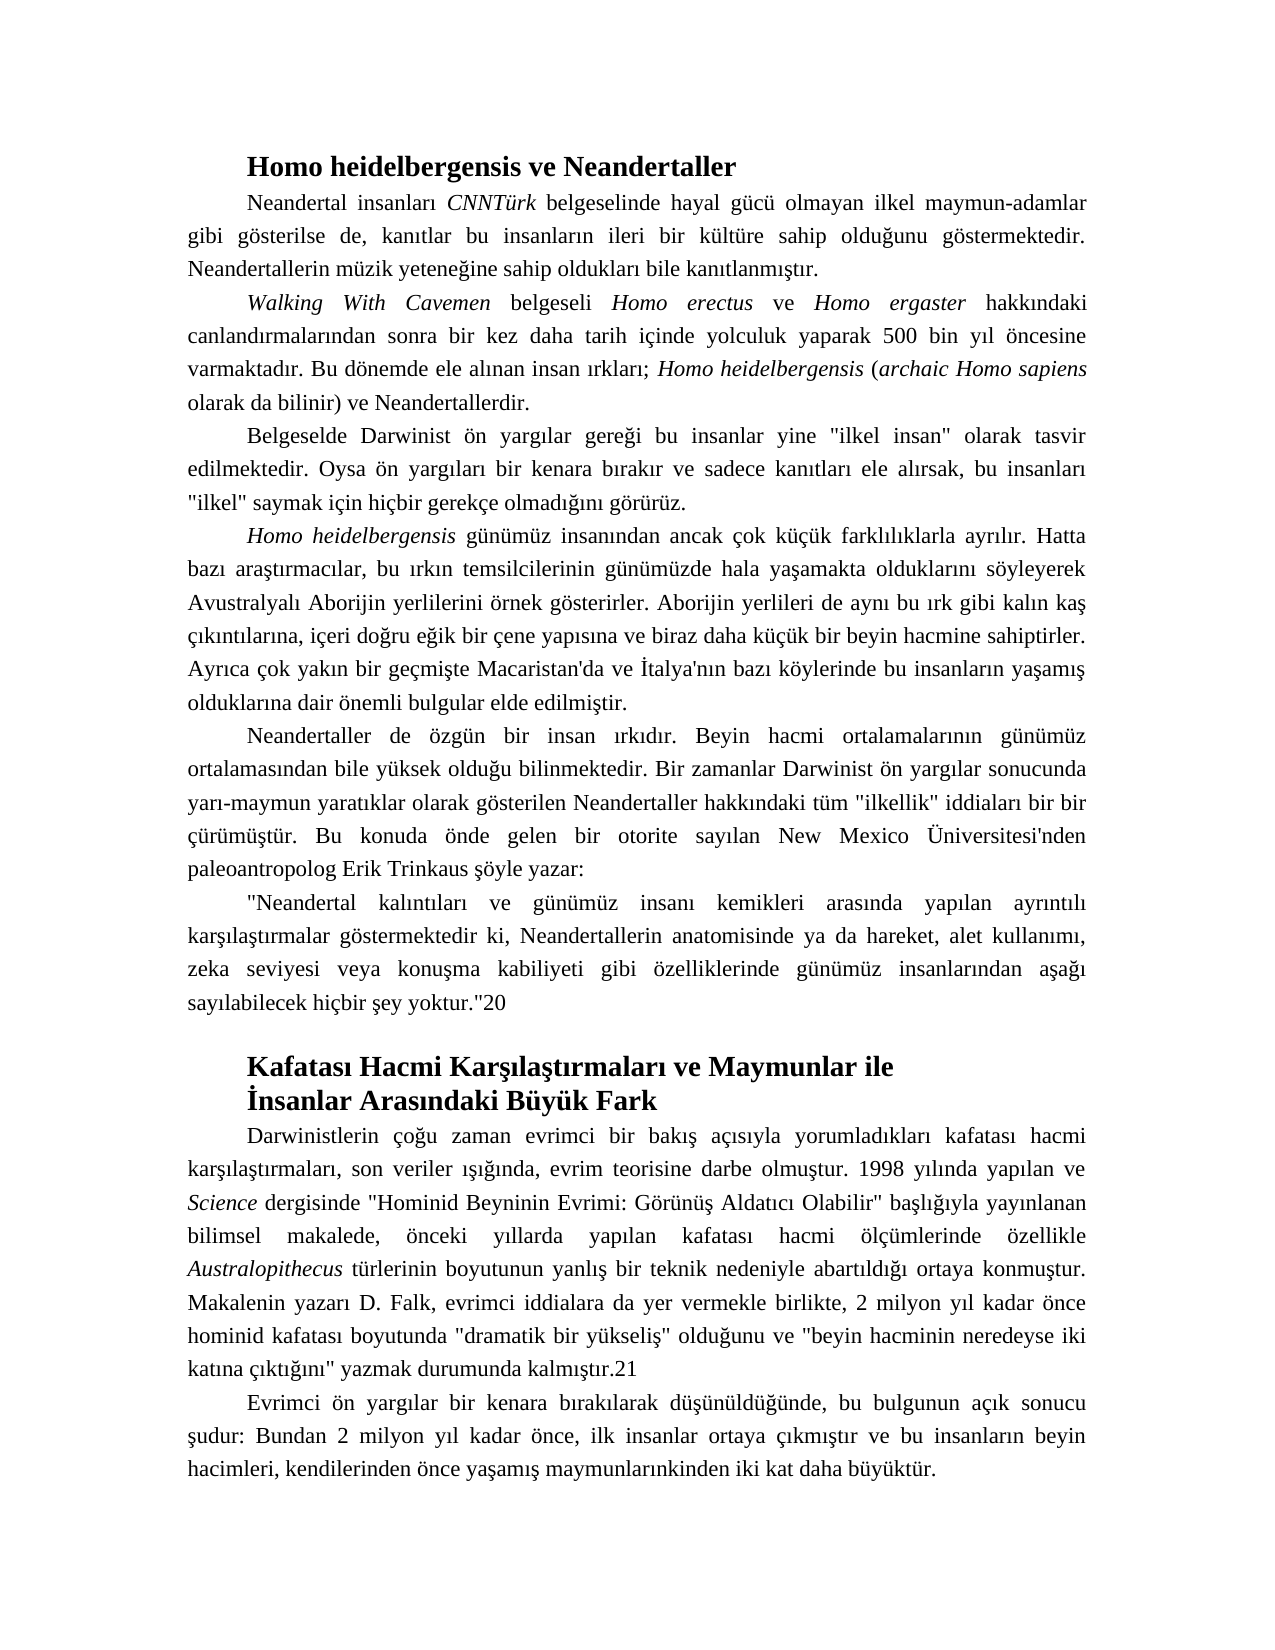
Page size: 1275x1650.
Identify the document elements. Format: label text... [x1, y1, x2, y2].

text Homo heidelbergensis ve Neandertaller [187, 150, 1087, 183]
text Neandertaller de özgün bir insan ırkıdır. Beyin hacmi ortalamalarının günümüz ortalamasından bile yüksek olduğu bilinmektedir. Bir zamanlar Darwinist ön yargılar sonucunda yarı-maymun yaratıklar olarak gösterilen Neandertaller hakkındaki tüm "ilkellik" iddiaları bir bir çürümüştür. Bu konuda önde gelen bir otorite sayılan New Mexico Üniversitesi'nden paleoantropolog Erik Trinkaus şöyle yazar: [187, 717, 1087, 883]
text İnsanlar Arasındaki Büyük Fark [187, 1083, 1087, 1117]
text Kafatası Hacmi Karşılaştırmaları ve Maymunlar ile [187, 1050, 1087, 1083]
text Belgeselde Darwinist ön yargılar gereği bu insanlar yine "ilkel insan" olarak tasvir edilmektedir. Oysa ön yargıları bir kenara bırakır ve sadece kanıtları ele alırsak, bu insanları "ilkel" saymak için hiçbir gerekçe olmadığını görürüz. [187, 417, 1087, 517]
text Neandertal insanları CNNTürk belgeselinde hayal gücü olmayan ilkel maymun-adamlar gibi gösterilse de, kanıtlar bu insanların ileri bir kültüre sahip olduğunu göstermektedir. Neandertallerin müzik yeteneğine sahip oldukları bile kanıtlanmıştır. [187, 183, 1087, 283]
text Walking With Cavemen belgeseli Homo erectus ve Homo ergaster hakkındaki canlandırmalarından sonra bir kez daha tarih içinde yolculuk yaparak 500 bin yıl öncesine varmaktadır. Bu dönemde ele alınan insan ırkları; Homo heidelbergensis (archaic Homo sapiens olarak da bilinir) ve Neandertallerdir. [187, 283, 1087, 417]
text "Neandertal kalıntıları ve günümüz insanı kemikleri arasında yapılan ayrıntılı karşılaştırmalar göstermektedir ki, Neandertallerin anatomisinde ya da hareket, alet kullanımı, zeka seviyesi veya konuşma kabiliyeti gibi özelliklerinde günümüz insanlarından aşağı sayılabilecek hiçbir şey yoktur."20 [187, 883, 1087, 1017]
text Darwinistlerin çoğu zaman evrimci bir bakış açısıyla yorumladıkları kafatası hacmi karşılaştırmaları, son veriler ışığında, evrim teorisine darbe olmuştur. 1998 yılında yapılan ve Science dergisinde "Hominid Beyninin Evrimi: Görünüş Aldatıcı Olabilir" başlığıyla yayınlanan bilimsel makalede, önceki yıllarda yapılan kafatası hacmi ölçümlerinde özellikle Australopithecus türlerinin boyutunun yanlış bir teknik nedeniyle abartıldığı ortaya konmuştur. Makalenin yazarı D. Falk, evrimci iddialara da yer vermekle birlikte, 2 milyon yıl kadar önce hominid kafatası boyutunda "dramatik bir yükseliş" olduğunu ve "beyin hacminin neredeyse iki katına çıktığını" yazmak durumunda kalmıştır.21 [187, 1117, 1087, 1383]
text Homo heidelbergensis günümüz insanından ancak çok küçük farklılıklarla ayrılır. Hatta bazı araştırmacılar, bu ırkın temsilcilerinin günümüzde hala yaşamakta olduklarını söyleyerek Avustralyalı Aborijin yerlilerini örnek gösterirler. Aborijin yerlileri de aynı bu ırk gibi kalın kaş çıkıntılarına, içeri doğru eğik bir çene yapısına ve biraz daha küçük bir beyin hacmine sahiptirler. Ayrıca çok yakın bir geçmişte Macaristan'da ve İtalya'nın bazı köylerinde bu insanların yaşamış olduklarına dair önemli bulgular elde edilmiştir. [187, 517, 1087, 717]
text Evrimci ön yargılar bir kenara bırakılarak düşünüldüğünde, bu bulgunun açık sonucu şudur: Bundan 2 milyon yıl kadar önce, ilk insanlar ortaya çıkmıştır ve bu insanların beyin hacimleri, kendilerinden önce yaşamış maymunlarınkinden iki kat daha büyüktür. [187, 1383, 1087, 1483]
